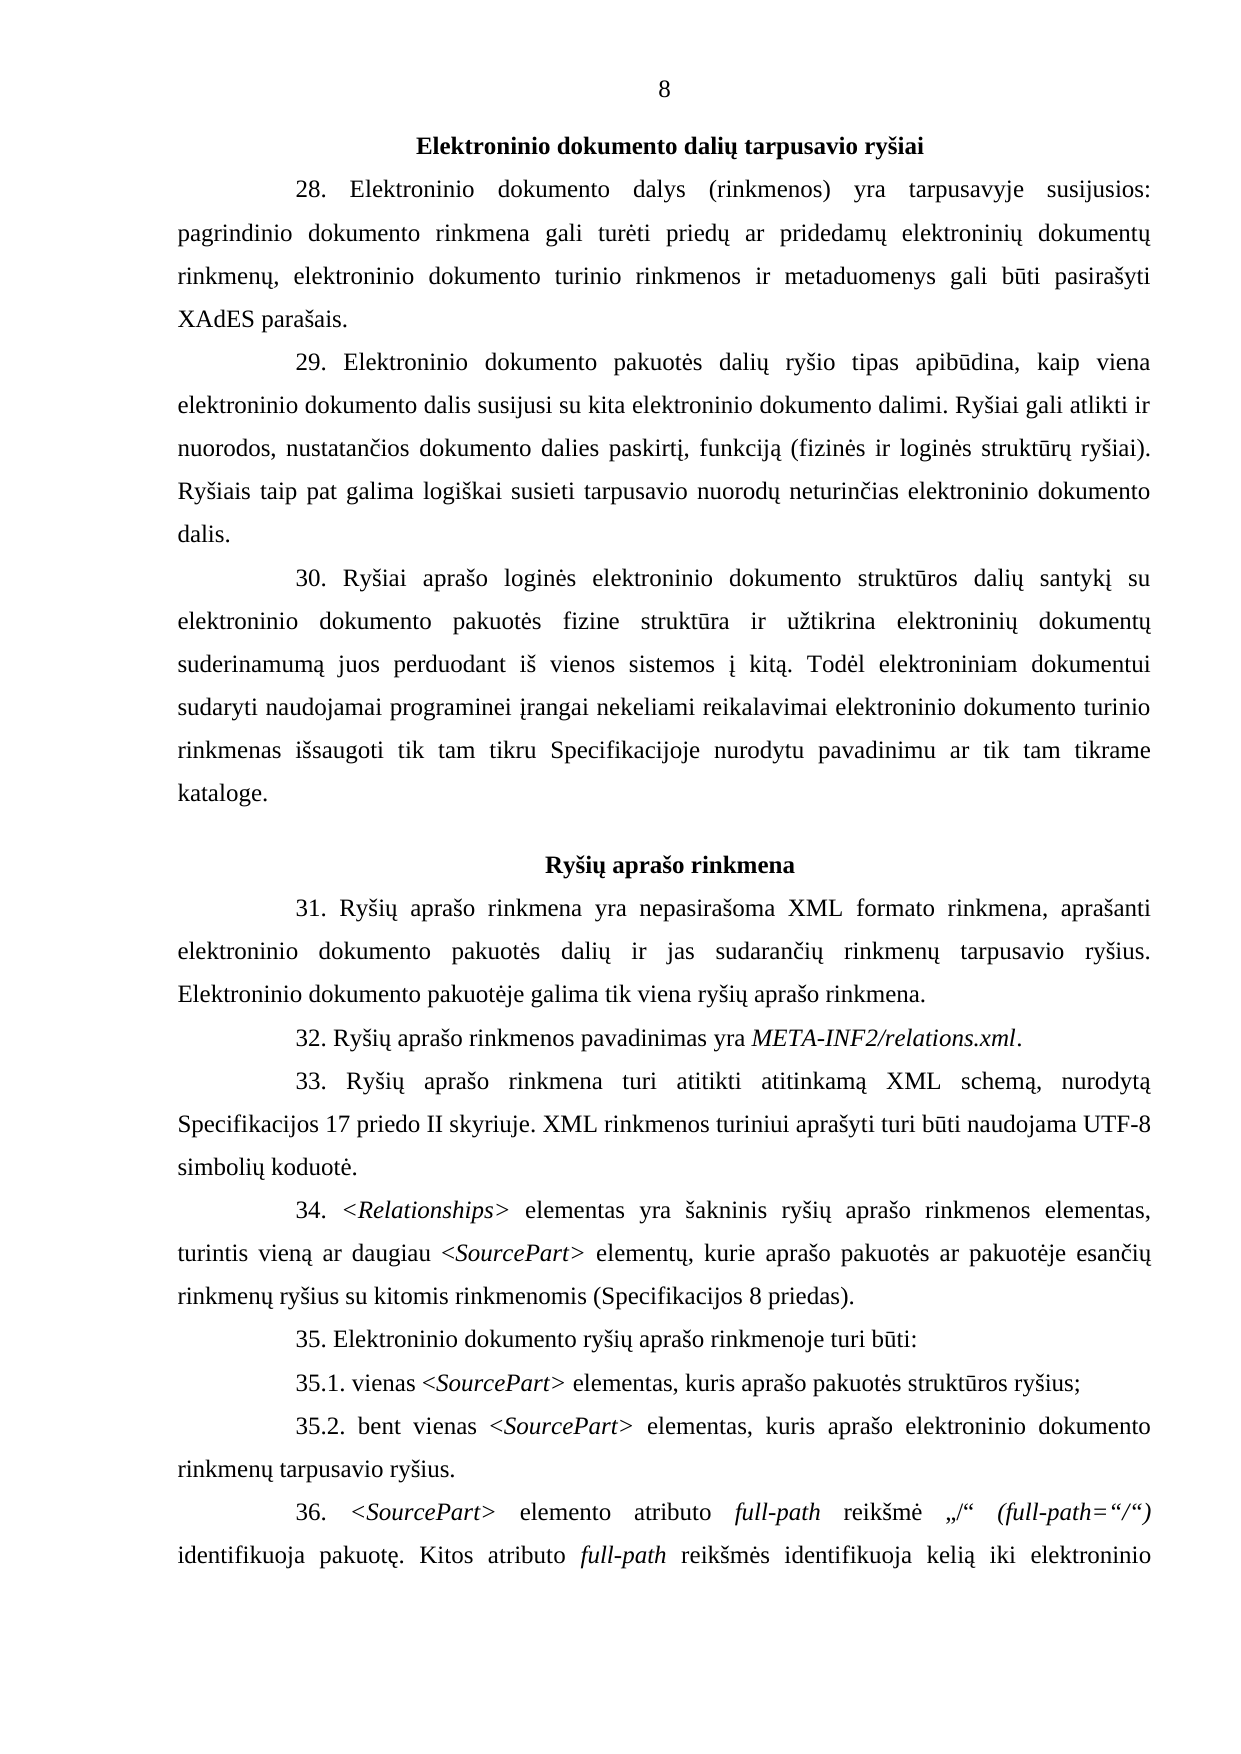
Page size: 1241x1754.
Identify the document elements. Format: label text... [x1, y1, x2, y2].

text 33. Ryšių aprašo rinkmena turi atitikti atitinkamą XML schemą, nurodytą Specifikacijos 17 priedo II skyriuje. XML rinkmenos turiniui aprašyti turi būti naudojama UTF-8 simbolių koduotė. [177, 1066, 1152, 1181]
text 28. Elektroninio dokumento dalys (rinkmenos) yra tarpusavyje susijusios: pagrindinio dokumento rinkmena gali turėti priedų ar pridedamų elektroninių dokumentų rinkmenų, elektroninio dokumento turinio rinkmenos ir metaduomenys gali būti pasirašyti XAdES parašais. [177, 174, 1152, 333]
text 32. Ryšių aprašo rinkmenos pavadinimas yra META-INF2/relations.xml. [177, 1023, 1152, 1051]
text 31. Ryšių aprašo rinkmena yra nepasirašoma XML formato rinkmena, aprašanti elektroninio dokumento pakuotės dalių ir jas sudarančių rinkmenų tarpusavio ryšius. Elektroninio dokumento pakuotėje galima tik viena ryšių aprašo rinkmena. [177, 893, 1152, 1008]
text 35.1. vienas <SourcePart> elementas, kuris aprašo pakuotės struktūros ryšius; [177, 1368, 1152, 1396]
text 30. Ryšiai aprašo loginės elektroninio dokumento struktūros dalių santykį su elektroninio dokumento pakuotės fizine struktūra ir užtikrina elektroninių dokumentų suderinamumą juos perduodant iš vienos sistemos į kitą. Todėl elektroniniam dokumentui sudaryti naudojamai programinei įrangai nekeliami reikalavimai elektroninio dokumento turinio rinkmenas išsaugoti tik tam tikru Specifikacijoje nurodytu pavadinimu ar tik tam tikrame kataloge. [177, 563, 1152, 807]
text 35. Elektroninio dokumento ryšių aprašo rinkmenoje turi būti: [177, 1324, 1152, 1353]
text 36. <SourcePart> elemento atributo full-path reikšmė „/“ (full-path=“/“) identifikuoja pakuotę. Kitos atributo full-path reikšmės identifikuoja kelią iki elektroninio [177, 1497, 1152, 1569]
text Elektroninio dokumento dalių tarpusavio ryšiai [177, 131, 1163, 160]
text 35.2. bent vienas <SourcePart> elementas, kuris aprašo elektroninio dokumento rinkmenų tarpusavio ryšius. [177, 1411, 1152, 1483]
text 34. <Relationships> elementas yra šakninis ryšių aprašo rinkmenos elementas, turintis vieną ar daugiau <SourcePart> elementų, kurie aprašo pakuotės ar pakuotėje esančių rinkmenų ryšius su kitomis rinkmenomis (Specifikacijos 8 priedas). [177, 1195, 1152, 1310]
text Ryšių aprašo rinkmena [177, 850, 1163, 879]
text 29. Elektroninio dokumento pakuotės dalių ryšio tipas apibūdina, kaip viena elektroninio dokumento dalis susijusi su kita elektroninio dokumento dalimi. Ryšiai gali atlikti ir nuorodos, nustatančios dokumento dalies paskirtį, funkciją (fizinės ir loginės struktūrų ryšiai). Ryšiais taip pat galima logiškai susieti tarpusavio nuorodų neturinčias elektroninio dokumento dalis. [177, 347, 1152, 548]
